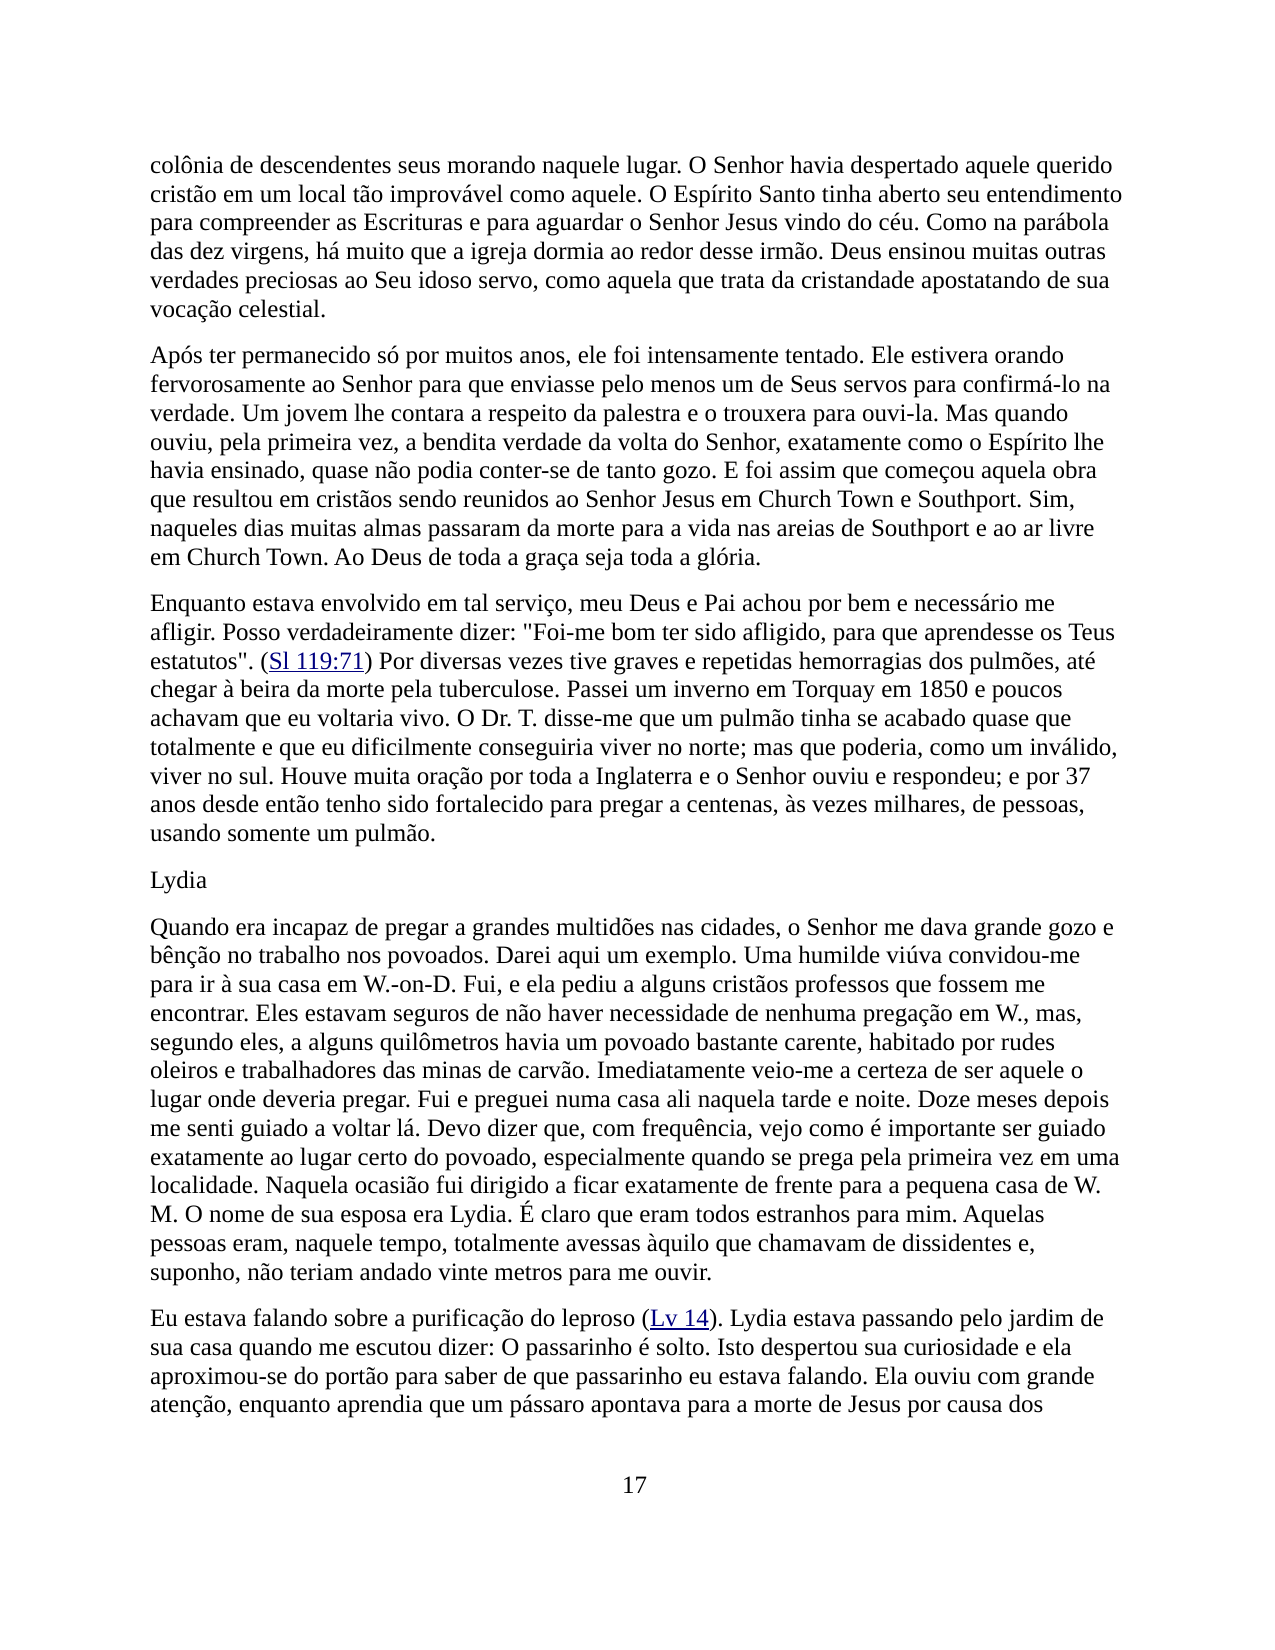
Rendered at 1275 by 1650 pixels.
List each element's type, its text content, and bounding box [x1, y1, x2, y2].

text Enquanto estava envolvido em tal serviço, meu Deus e Pai achou por bem e necessário me afligir. Posso verdadeiramente dizer: "Foi-me bom ter sido afligido, para que aprendesse os Teus estatutos". (Sl 119:71) Por diversas vezes tive graves e repetidas hemorragias dos pulmões, até chegar à beira da morte pela tuberculose. Passei um inverno em Torquay em 1850 e poucos achavam que eu voltaria vivo. O Dr. T. disse-me que um pulmão tinha se acabado quase que totalmente e que eu dificilmente conseguiria viver no norte; mas que poderia, como um inválido, viver no sul. Houve muita oração por toda a Inglaterra e o Senhor ouviu e respondeu; e por 37 anos desde então tenho sido fortalecido para pregar a centenas, às vezes milhares, de pessoas, usando somente um pulmão. [150, 588, 1125, 847]
text colônia de descendentes seus morando naquele lugar. O Senhor havia despertado aquele querido cristão em um local tão improvável como aquele. O Espírito Santo tinha aberto seu entendimento para compreender as Escrituras e para aguardar o Senhor Jesus vindo do céu. Como na parábola das dez virgens, há muito que a igreja dormia ao redor desse irmão. Deus ensinou muitas outras verdades preciosas ao Seu idoso servo, como aquela que trata da cristandade apostatando de sua vocação celestial. [150, 150, 1125, 322]
text Lydia [150, 865, 1125, 894]
text Eu estava falando sobre a purificação do leproso (Lv 14). Lydia estava passando pelo jardim de sua casa quando me escutou dizer: O passarinho é solto. Isto despertou sua curiosidade e ela aproximou-se do portão para saber de que passarinho eu estava falando. Ela ouviu com grande atenção, enquanto aprendia que um pássaro apontava para a morte de Jesus por causa dos [150, 1303, 1125, 1418]
text Após ter permanecido só por muitos anos, ele foi intensamente tentado. Ele estivera orando fervorosamente ao Senhor para que enviasse pelo menos um de Seus servos para confirmá-lo na verdade. Um jovem lhe contara a respeito da palestra e o trouxera para ouvi-la. Mas quando ouviu, pela primeira vez, a bendita verdade da volta do Senhor, exatamente como o Espírito lhe havia ensinado, quase não podia conter-se de tanto gozo. E foi assim que começou aquela obra que resultou em cristãos sendo reunidos ao Senhor Jesus em Church Town e Southport. Sim, naqueles dias muitas almas passaram da morte para a vida nas areias de Southport e ao ar livre em Church Town. Ao Deus de toda a graça seja toda a glória. [150, 340, 1125, 570]
text Quando era incapaz de pregar a grandes multidões nas cidades, o Senhor me dava grande gozo e bênção no trabalho nos povoados. Darei aqui um exemplo. Uma humilde viúva convidou-me para ir à sua casa em W.-on-D. Fui, e ela pediu a alguns cristãos professos que fossem me encontrar. Eles estavam seguros de não haver necessidade de nenhuma pregação em W., mas, segundo eles, a alguns quilômetros havia um povoado bastante carente, habitado por rudes oleiros e trabalhadores das minas de carvão. Imediatamente veio-me a certeza de ser aquele o lugar onde deveria pregar. Fui e preguei numa casa ali naquela tarde e noite. Doze meses depois me senti guiado a voltar lá. Devo dizer que, com frequência, vejo como é importante ser guiado exatamente ao lugar certo do povoado, especialmente quando se prega pela primeira vez em uma localidade. Naquela ocasião fui dirigido a ficar exatamente de frente para a pequena casa de W. M. O nome de sua esposa era Lydia. É claro que eram todos estranhos para mim. Aquelas pessoas eram, naquele tempo, totalmente avessas àquilo que chamavam de dissidentes e, suponho, não teriam andado vinte metros para me ouvir. [150, 912, 1125, 1285]
